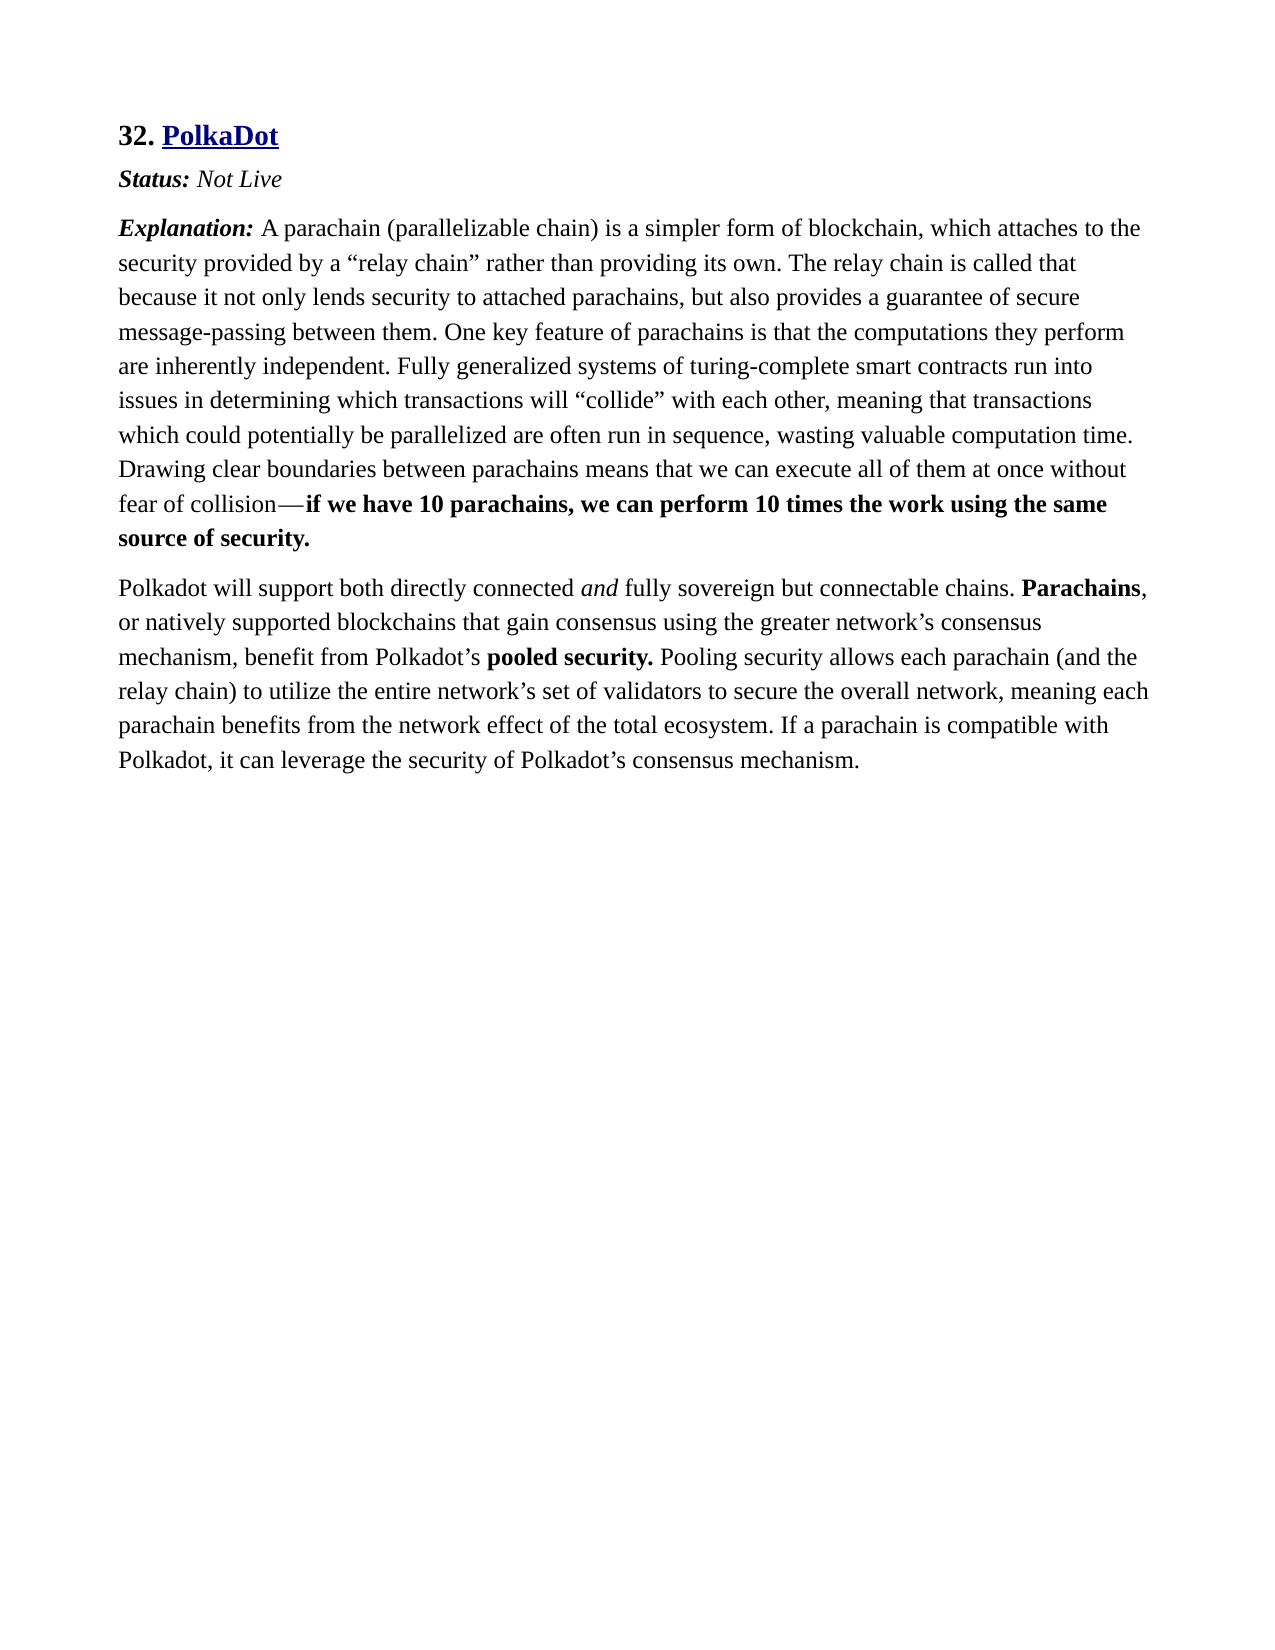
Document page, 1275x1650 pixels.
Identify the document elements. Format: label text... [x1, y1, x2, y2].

text Explanation: A parachain (parallelizable chain) is a simpler form of blockchain, which attaches to the security provided by a “relay chain” rather than providing its own. The relay chain is called that because it not only lends security to attached parachains, but also provides a guarantee of secure message-passing between them. One key feature of parachains is that the computations they perform are inherently independent. Fully generalized systems of turing-complete smart contracts run into issues in determining which transactions will “collide” with each other, meaning that transactions which could potentially be parallelized are often run in sequence, wasting valuable computation time. Drawing clear boundaries between parachains means that we can execute all of them at once without fear of collision — if we have 10 parachains, we can perform 10 times the work using the same source of security. [118, 213, 1157, 552]
subtitle 32. PolkaDot [118, 118, 1157, 152]
text Polkadot will support both directly connected and fully sovereign but connectable chains. Parachains, or natively supported blockchains that gain consensus using the greater network’s consensus mechanism, benefit from Polkadot’s pooled security. Pooling security allows each parachain (and the relay chain) to utilize the entire network’s set of validators to secure the overall network, meaning each parachain benefits from the network effect of the total ecosystem. If a parachain is compatible with Polkadot, it can leverage the security of Polkadot’s consensus mechanism. [118, 573, 1157, 774]
text Status: Not Live [118, 164, 1157, 193]
